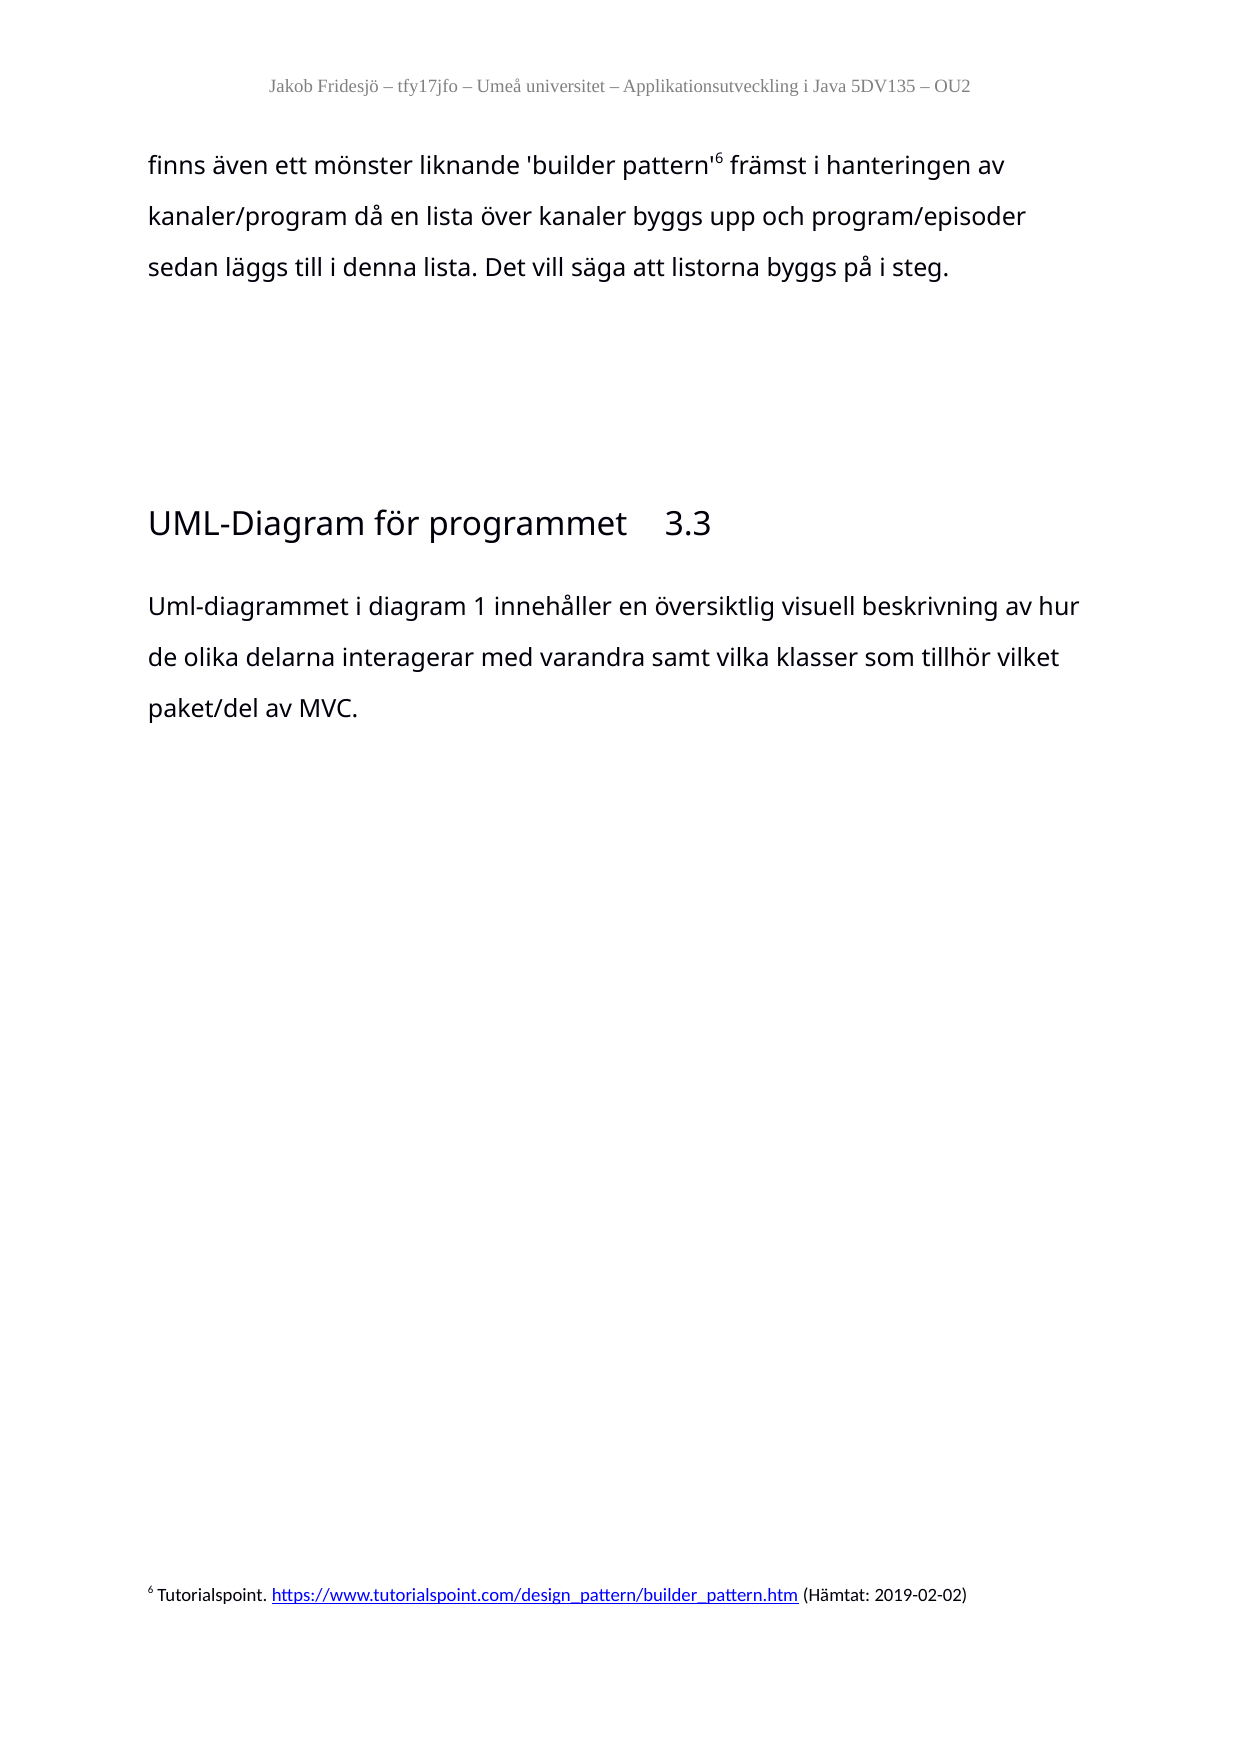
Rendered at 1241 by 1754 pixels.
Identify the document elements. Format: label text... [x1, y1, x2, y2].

text Uml-diagrammet i diagram 1 innehåller en översiktlig visuell beskrivning av hur de olika delarna interagerar med varandra samt vilka klasser som tillhör vilket paket/del av MVC. [148, 588, 1093, 724]
text UML-Diagram för programmet 3.3 [148, 499, 1093, 545]
text Tutorialspoint. https://www.tutorialspoint.com/design_pattern/builder_pattern.htm (Hämtat: 2019-02-02) [148, 1583, 1093, 1606]
text finns även ett mönster liknande 'builder pattern' främst i hanteringen av kanaler/program då en lista över kanaler byggs upp och program/episoder sedan läggs till i denna lista. Det vill säga att listorna byggs på i steg. [148, 148, 1093, 284]
